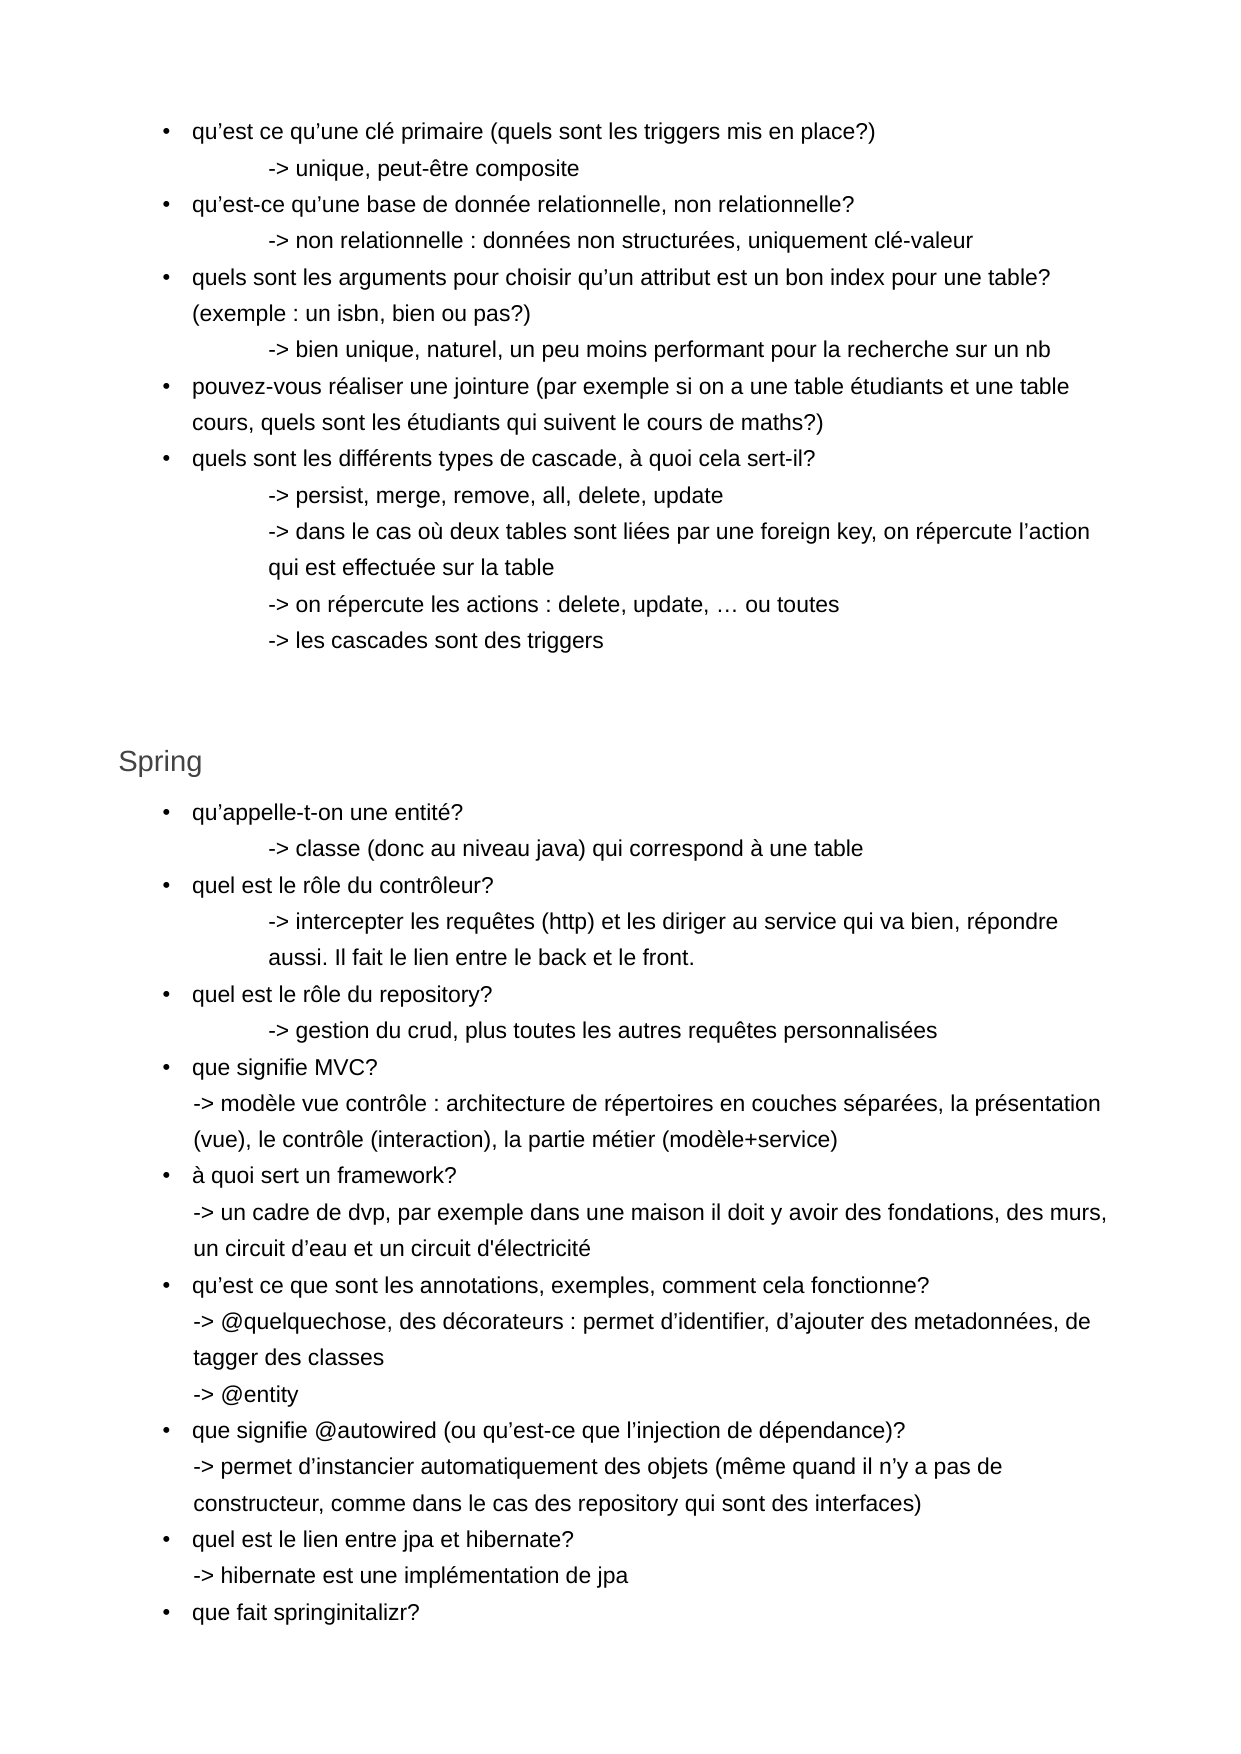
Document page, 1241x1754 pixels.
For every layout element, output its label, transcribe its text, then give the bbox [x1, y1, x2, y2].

list qu’est ce qu’une clé primaire (quels sont les triggers mis en place?) [162, 118, 1122, 144]
text -> unique, peut-être composite [268, 154, 1122, 181]
list que signifie MVC? [162, 1053, 1122, 1080]
text -> @quelquechose, des décorateurs : permet d’identifier, d’ajouter des metadonnées, de tagger des classes [193, 1308, 1122, 1371]
list à quoi sert un framework? [162, 1162, 1122, 1189]
text -> dans le cas où deux tables sont liées par une foreign key, on répercute l’action qui est effectuée sur la table [268, 518, 1122, 581]
text -> permet d’instancier automatiquement des objets (même quand il n’y a pas de constructeur, comme dans le cas des repository qui sont des interfaces) [193, 1453, 1122, 1516]
text -> @entity [193, 1381, 1122, 1407]
text -> bien unique, naturel, un peu moins performant pour la recherche sur un nb [268, 336, 1122, 363]
list qu’est-ce qu’une base de donnée relationnelle, non relationnelle? [162, 191, 1122, 217]
text -> intercepter les requêtes (http) et les diriger au service qui va bien, répondre aussi. Il fait le lien entre le back et le front. [268, 908, 1122, 971]
list qu’est ce que sont les annotations, exemples, comment cela fonctionne? [162, 1272, 1122, 1298]
list que signifie @autowired (ou qu’est-ce que l’injection de dépendance)? [162, 1417, 1122, 1443]
list que fait springinitalizr? [162, 1599, 1122, 1625]
list quel est le rôle du repository? [162, 981, 1122, 1007]
text -> modèle vue contrôle : architecture de répertoires en couches séparées, la présentation (vue), le contrôle (interaction), la partie métier (modèle+service) [193, 1090, 1122, 1152]
text -> non relationnelle : données non structurées, uniquement clé-valeur [268, 227, 1122, 253]
text -> persist, merge, remove, all, delete, update [268, 482, 1122, 508]
text -> on répercute les actions : delete, update, … ou toutes [268, 591, 1122, 617]
text -> les cascades sont des triggers [268, 627, 1122, 653]
text -> hibernate est une implémentation de jpa [193, 1562, 1122, 1589]
list quels sont les arguments pour choisir qu’un attribut est un bon index pour une table? (exemple : un isbn, bien ou pas?) [162, 263, 1122, 326]
subtitle Spring [118, 744, 1122, 778]
text -> gestion du crud, plus toutes les autres requêtes personnalisées [268, 1017, 1122, 1043]
list qu’appelle-t-on une entité? [162, 799, 1122, 825]
list quel est le lien entre jpa et hibernate? [162, 1526, 1122, 1552]
list quel est le rôle du contrôleur? [162, 872, 1122, 898]
list quels sont les différents types de cascade, à quoi cela sert-il? [162, 445, 1122, 472]
text -> un cadre de dvp, par exemple dans une maison il doit y avoir des fondations, des murs, un circuit d’eau et un circuit d'électricité [193, 1199, 1122, 1262]
list pouvez-vous réaliser une jointure (par exemple si on a une table étudiants et une table cours, quels sont les étudiants qui suivent le cours de maths?) [162, 373, 1122, 435]
text -> classe (donc au niveau java) qui correspond à une table [268, 835, 1122, 862]
